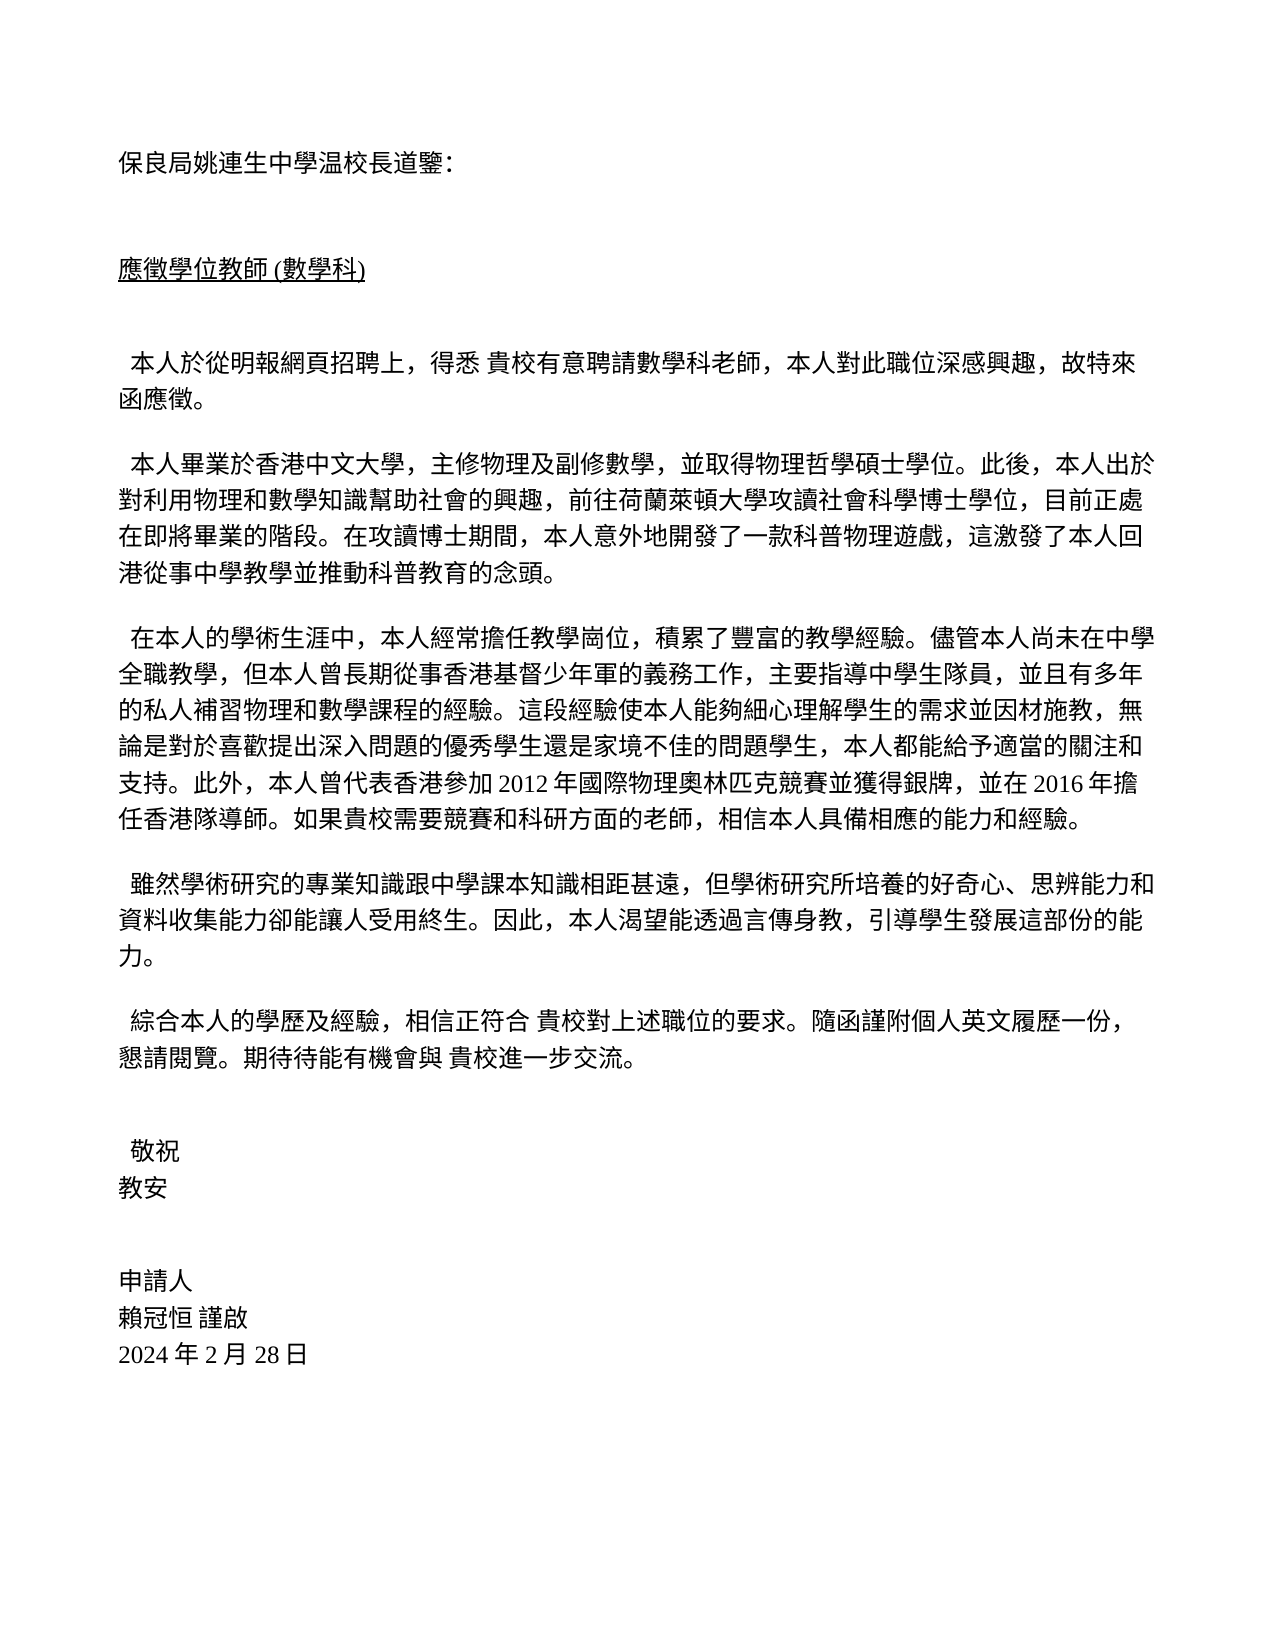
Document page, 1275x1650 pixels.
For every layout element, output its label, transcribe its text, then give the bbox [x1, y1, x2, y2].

text 本人於從明報網頁招聘上，得悉 貴校有意聘請數學科老師，本人對此職位深感興趣，故特來函應徵。 [118, 343, 1157, 416]
text 在本人的學術生涯中，本人經常擔任教學崗位，積累了豐富的教學經驗。儘管本人尚未在中學全職教學，但本人曾長期從事香港基督少年軍的義務工作，主要指導中學生隊員，並且有多年的私人補習物理和數學課程的經驗。這段經驗使本人能夠細心理解學生的需求並因材施教，無論是對於喜歡提出深入問題的優秀學生還是家境不佳的問題學生，本人都能給予適當的關注和支持。此外，本人曾代表香港參加2012年國際物理奧林匹克競賽並獲得銀牌，並在2016年擔任香港隊導師。如果貴校需要競賽和科研方面的老師，相信本人具備相應的能力和經驗。 [118, 618, 1157, 836]
text 本人畢業於香港中文大學，主修物理及副修數學，並取得物理哲學碩士學位。此後，本人出於對利用物理和數學知識幫助社會的興趣，前往荷蘭萊頓大學攻讀社會科學博士學位，目前正處在即將畢業的階段。在攻讀博士期間，本人意外地開發了一款科普物理遊戲，這激發了本人回港從事中學教學並推動科普教育的念頭。 [118, 444, 1157, 589]
text 應徵學位教師 (數學科) [118, 249, 1157, 286]
subtitle 保良局姚連生中學温校長道鑒： [118, 143, 1157, 179]
text 申請人 [118, 1262, 1157, 1298]
text 敬祝 教安 [118, 1132, 1157, 1204]
text 雖然學術研究的專業知識跟中學課本知識相距甚遠，但學術研究所培養的好奇心、思辨能力和資料收集能力卻能讓人受用終生。因此，本人渴望能透過言傳身教，引導學生發展這部份的能力。 [118, 864, 1157, 973]
text 賴冠恒 謹啟 [118, 1298, 1157, 1334]
text 2024 年 2 月 28日 [118, 1334, 1157, 1371]
text 綜合本人的學歷及經驗，相信正符合 貴校對上述職位的要求。隨函謹附個人英文履歷一份，懇請閱覽。期待待能有機會與 貴校進一步交流。 [118, 1002, 1157, 1074]
